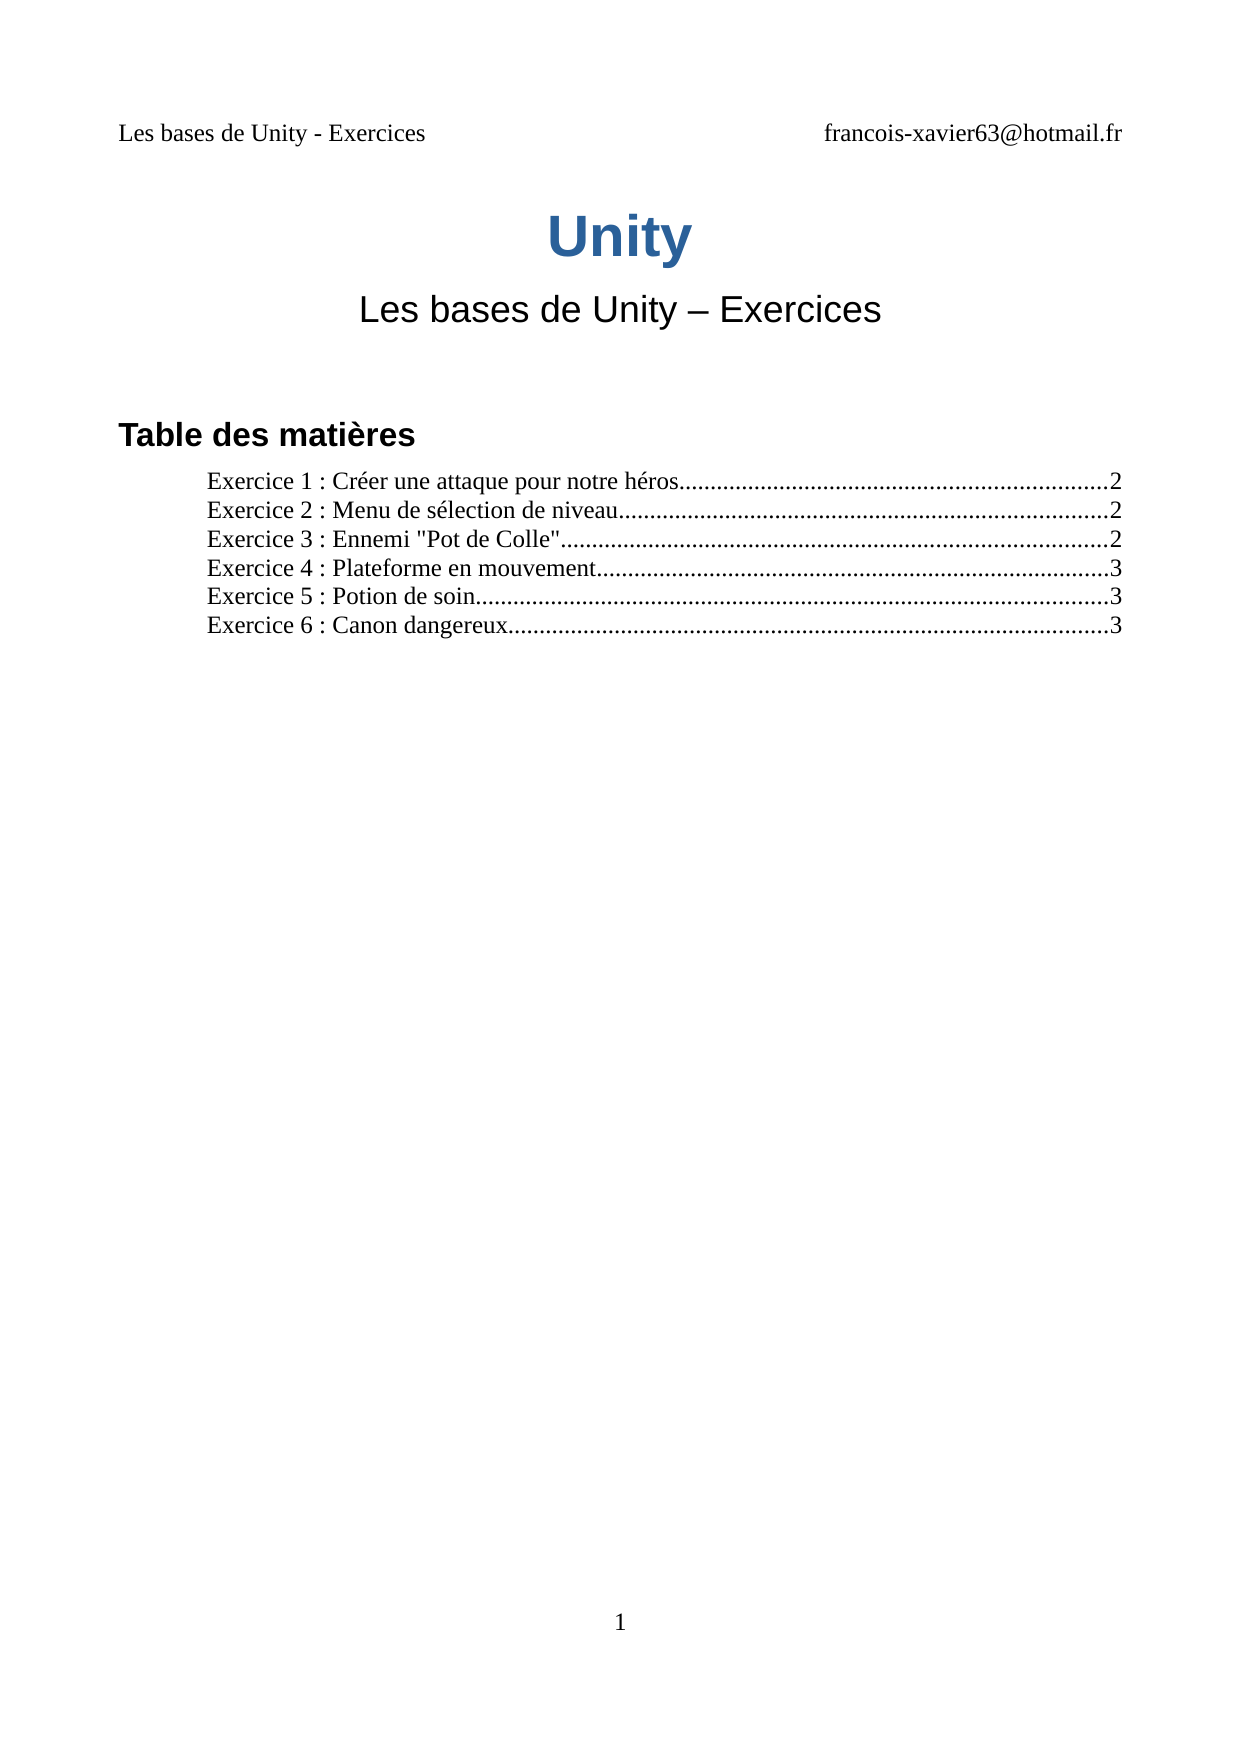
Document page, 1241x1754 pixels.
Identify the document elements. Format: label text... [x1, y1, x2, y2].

text Exercice 2 : Menu de sélection de niveau 2 [207, 495, 1122, 524]
title Unity [118, 201, 1122, 268]
text Exercice 1 : Créer une attaque pour notre héros 2 [207, 466, 1122, 495]
text Exercice 6 : Canon dangereux 3 [207, 610, 1122, 639]
text Exercice 3 : Ennemi "Pot de Colle" 2 [207, 524, 1122, 553]
subtitle Les bases de Unity – Exercices [118, 287, 1122, 330]
subtitle Table des matières [118, 415, 1122, 454]
text Exercice 4 : Plateforme en mouvement 3 [207, 553, 1122, 581]
text Exercice 5 : Potion de soin 3 [207, 581, 1122, 610]
